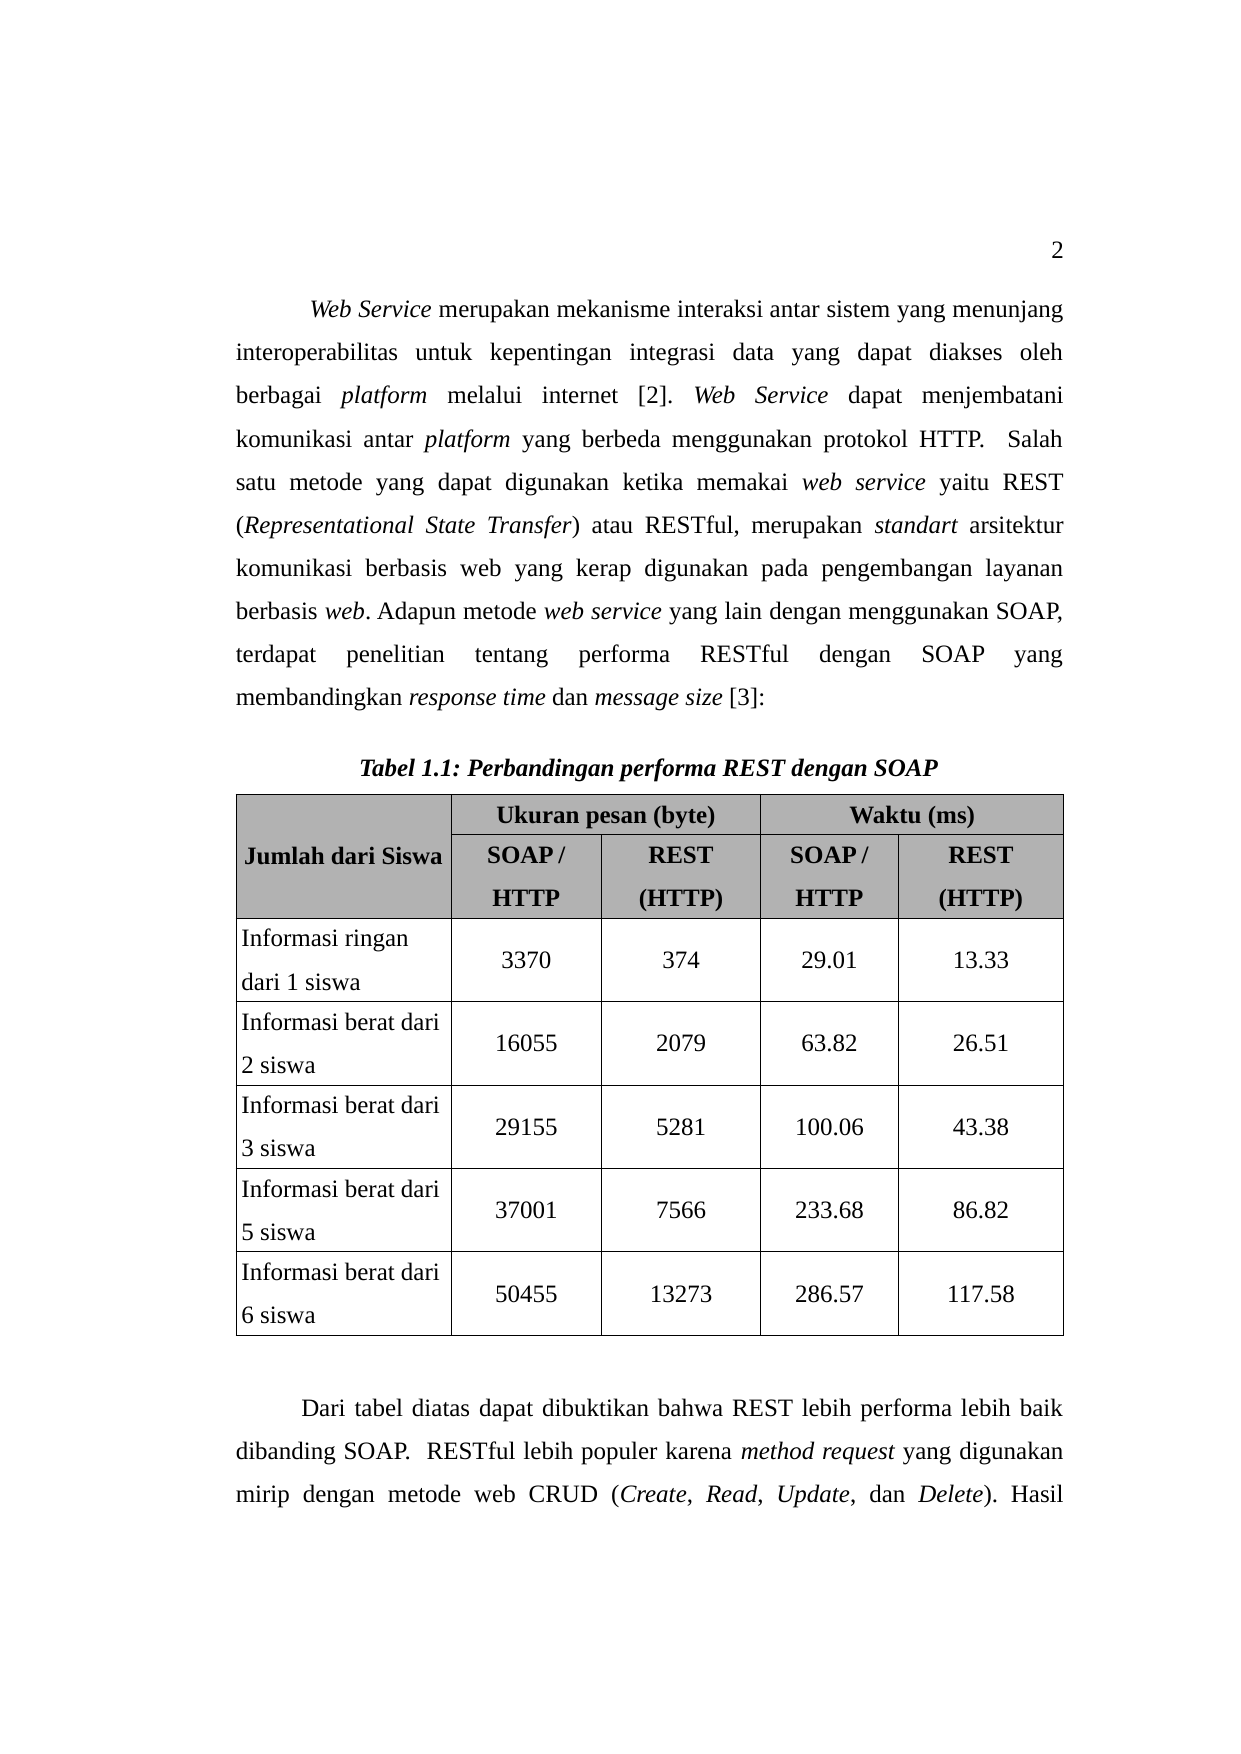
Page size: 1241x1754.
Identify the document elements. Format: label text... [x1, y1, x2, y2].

table_cell REST (HTTP) [602, 835, 760, 918]
table_cell 100.06 [761, 1086, 898, 1168]
table_cell 43.38 [899, 1086, 1063, 1168]
table_cell 29.01 [761, 919, 898, 1001]
table_cell REST (HTTP) [899, 835, 1063, 918]
table_cell 13.33 [899, 919, 1063, 1001]
table_cell 29155 [452, 1086, 601, 1168]
table_cell Informasi ringan dari 1 siswa [237, 919, 451, 1001]
table_cell Informasi berat dari 6 siswa [237, 1252, 451, 1335]
table_cell SOAP / HTTP [761, 835, 898, 918]
table_cell 50455 [452, 1252, 601, 1335]
table_cell 233.68 [761, 1169, 898, 1251]
table_cell 7566 [602, 1169, 760, 1251]
table_cell Informasi berat dari 5 siswa [237, 1169, 451, 1251]
text Dari tabel diatas dapat dibuktikan bahwa REST lebih performa lebih baik dibanding SOAP. RESTful lebih populer karena method request yang digunakan mirip dengan metode web CRUD (Create, Read, Update, dan Delete). Hasil [236, 1393, 1063, 1508]
table_cell 3370 [452, 919, 601, 1001]
table_cell 86.82 [899, 1169, 1063, 1251]
table_cell 5281 [602, 1086, 760, 1168]
table_cell 37001 [452, 1169, 601, 1251]
table_cell 26.51 [899, 1002, 1063, 1084]
text Tabel 1.1: Perbandingan performa REST dengan SOAP [236, 753, 1063, 781]
table_cell 2079 [602, 1002, 760, 1084]
table_cell 117.58 [899, 1252, 1063, 1335]
table_cell 63.82 [761, 1002, 898, 1084]
table_header Waktu (ms) [761, 795, 1063, 834]
table_cell 286.57 [761, 1252, 898, 1335]
table_cell SOAP / HTTP [452, 835, 601, 918]
table_cell 16055 [452, 1002, 601, 1084]
table_cell 374 [602, 919, 760, 1001]
table_cell Informasi berat dari 2 siswa [237, 1002, 451, 1084]
table_cell Informasi berat dari 3 siswa [237, 1086, 451, 1168]
text Web Service merupakan mekanisme interaksi antar sistem yang menunjang interoperabilitas untuk kepentingan integrasi data yang dapat diakses oleh berbagai platform melalui internet [2]. Web Service dapat menjembatani komunikasi antar platform yang berbeda menggunakan protokol HTTP. Salah satu metode yang dapat digunakan ketika memakai web service yaitu REST (Representational State Transfer) atau RESTful, merupakan standart arsitektur komunikasi berbasis web yang kerap digunakan pada pengembangan layanan berbasis web. Adapun metode web service yang lain dengan menggunakan SOAP, terdapat penelitian tentang performa RESTful dengan SOAP yang membandingkan response time dan message size [3]: [236, 294, 1063, 711]
table_cell 13273 [602, 1252, 760, 1335]
table_header Jumlah dari Siswa [237, 795, 451, 918]
table_header Ukuran pesan (byte) [452, 795, 760, 834]
